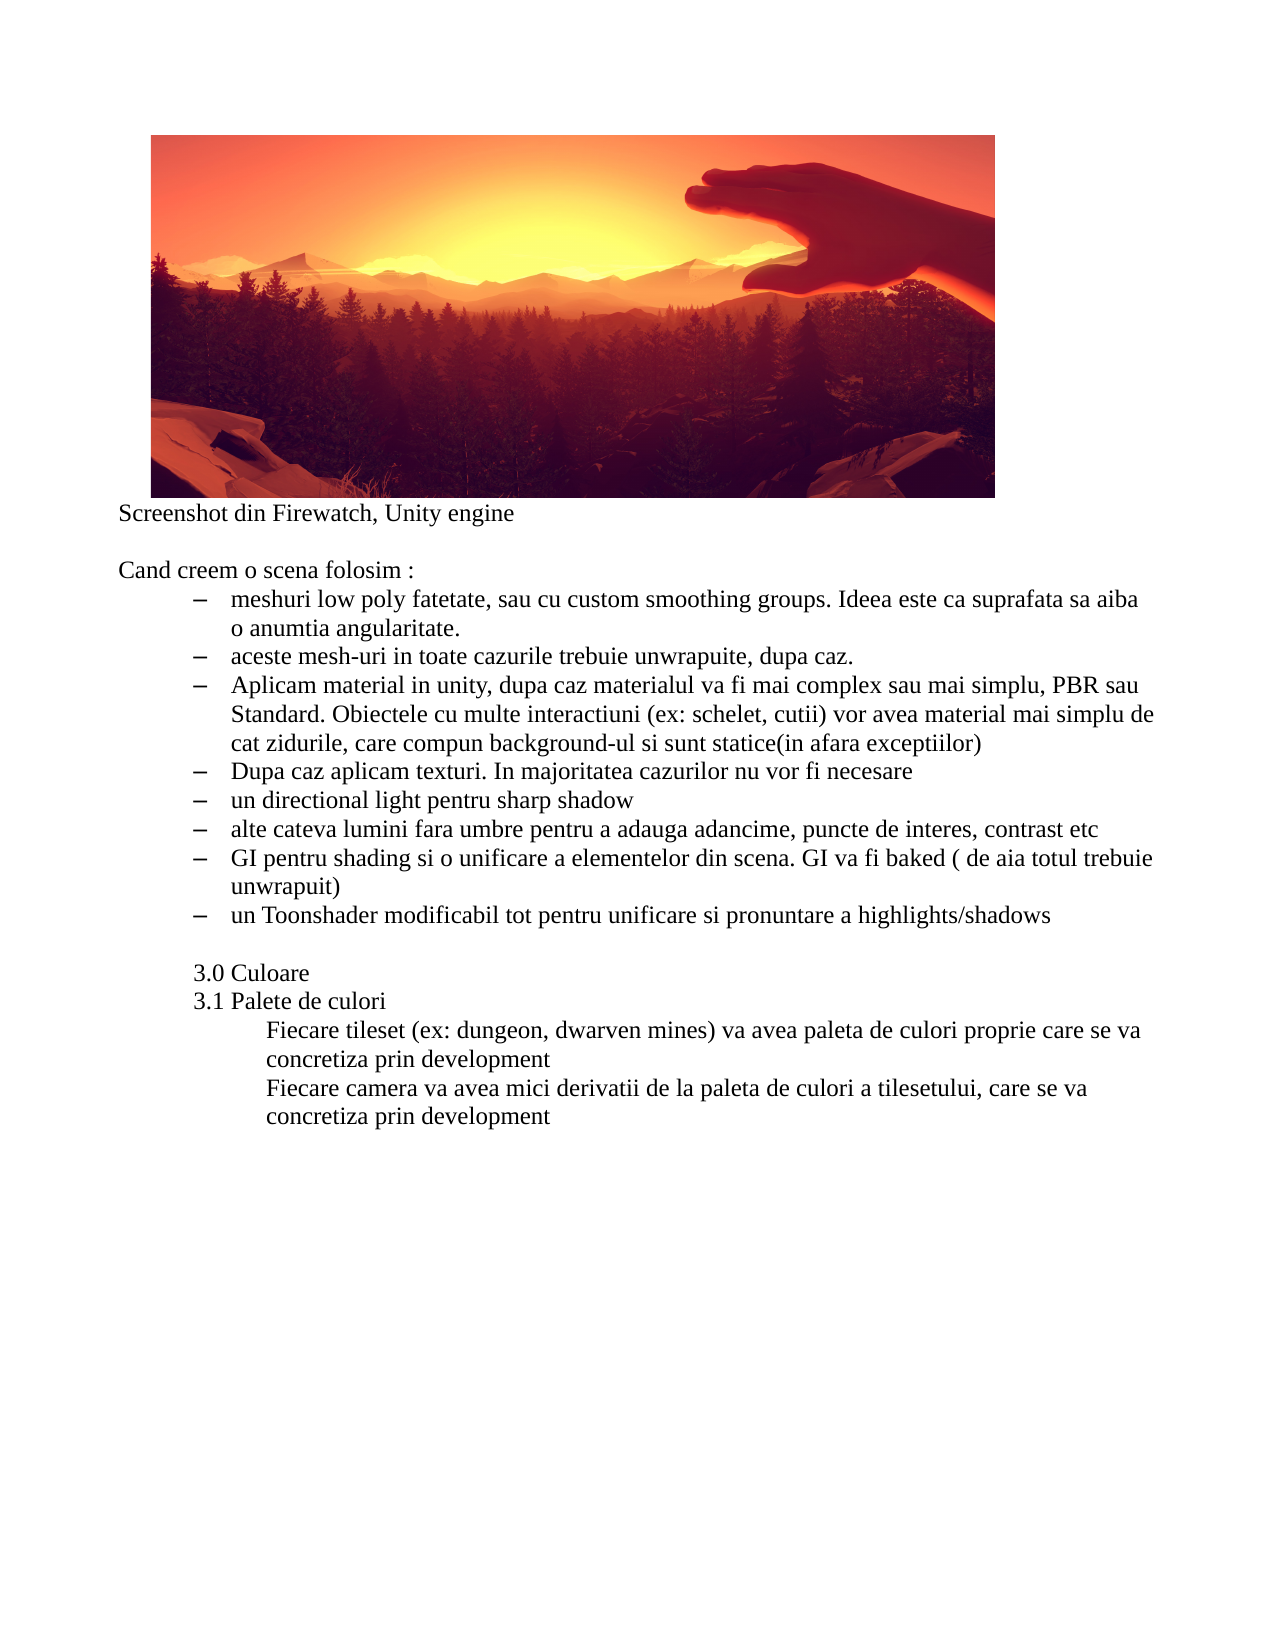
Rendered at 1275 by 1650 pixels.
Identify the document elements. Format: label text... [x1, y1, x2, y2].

list Dupa caz aplicam texturi. In majoritatea cazurilor nu vor fi necesare [193, 756, 1157, 785]
list Culoare [193, 958, 1157, 986]
text Fiecare camera va avea mici derivatii de la paleta de culori a tilesetului, care se va concretiza prin development [118, 1073, 1157, 1130]
list meshuri low poly fatetate, sau cu custom smoothing groups. Ideea este ca suprafata sa aiba o anumtia angularitate. [193, 584, 1157, 641]
list aceste mesh-uri in toate cazurile trebuie unwrapuite, dupa caz. [193, 641, 1157, 670]
list GI pentru shading si o unificare a elementelor din scena. GI va fi baked ( de aia totul trebuie unwrapuit) [193, 843, 1157, 900]
text Screenshot din Firewatch, Unity engine [118, 118, 1157, 526]
list Aplicam material in unity, dupa caz materialul va fi mai complex sau mai simplu, PBR sau Standard. Obiectele cu multe interactiuni (ex: schelet, cutii) vor avea material mai simplu de cat zidurile, care compun background-ul si sunt statice(in afara exceptiilor) [193, 670, 1157, 756]
list un Toonshader modificabil tot pentru unificare si pronuntare a highlights/shadows [193, 900, 1157, 929]
list alte cateva lumini fara umbre pentru a adauga adancime, puncte de interes, contrast etc [193, 814, 1157, 843]
text Fiecare tileset (ex: dungeon, dwarven mines) va avea paleta de culori proprie care se va concretiza prin development [118, 1015, 1157, 1073]
list Palete de culori [193, 986, 1157, 1015]
list un directional light pentru sharp shadow [193, 785, 1157, 814]
text Cand creem o scena folosim : [118, 555, 1157, 584]
picture [150, 135, 995, 498]
